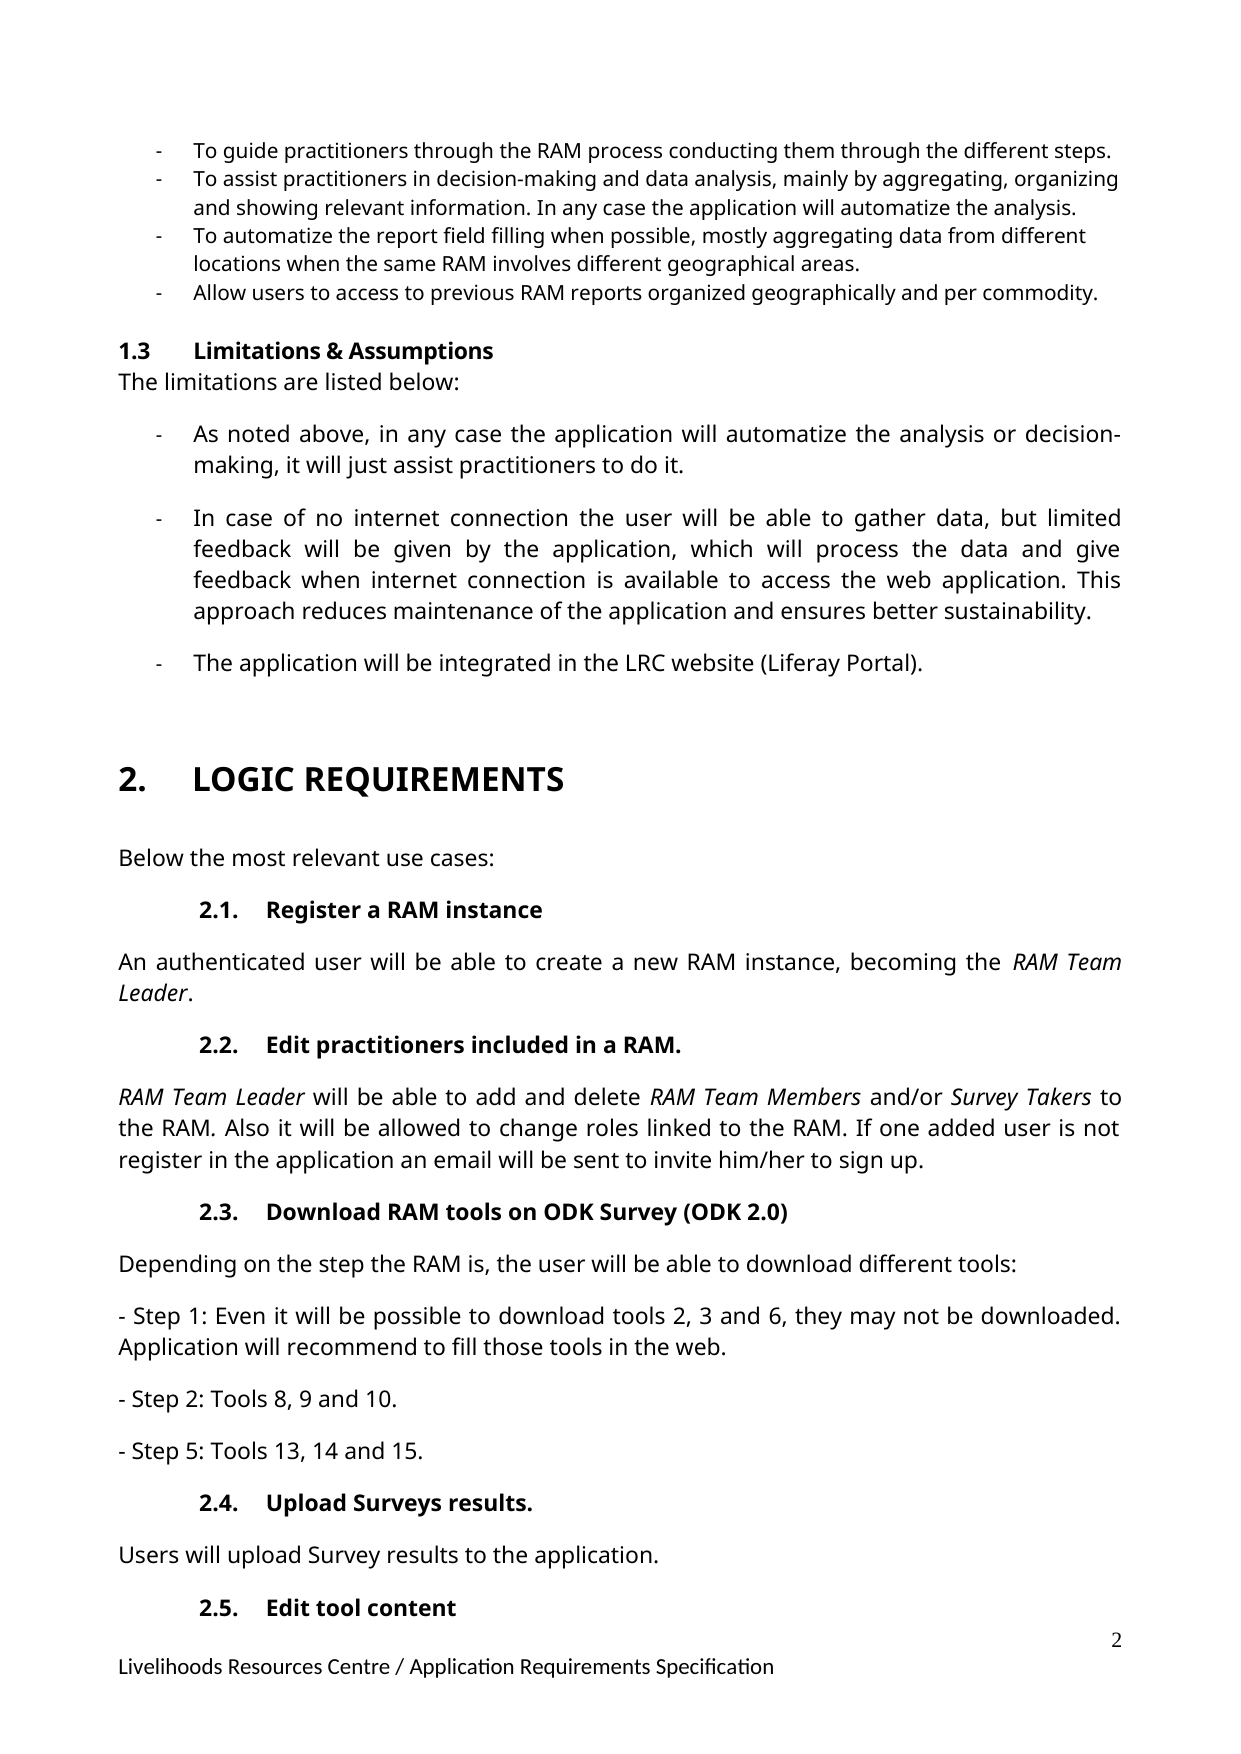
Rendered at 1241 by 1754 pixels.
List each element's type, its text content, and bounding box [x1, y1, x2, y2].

text Depending on the step the RAM is, the user will be able to download different tools: [118, 1248, 1122, 1279]
list Allow users to access to previous RAM reports organized geographically and per commodity. [156, 278, 1122, 306]
subtitle LOGIC REQUIREMENTS [118, 756, 1122, 801]
list In case of no internet connection the user will be able to gather data, but limited feedback will be given by the application, which will process the data and give feedback when internet connection is available to access the web application. This approach reduces maintenance of the application and ensures better sustainability. [156, 502, 1122, 627]
list Edit tool content [193, 1591, 1122, 1623]
text - Step 2: Tools 8, 9 and 10. [118, 1383, 1122, 1414]
list Edit practitioners included in a RAM. [193, 1029, 1122, 1060]
text Below the most relevant use cases: [118, 841, 1122, 873]
text RAM Team Leader will be able to add and delete RAM Team Members and/or Survey Takers to the RAM. Also it will be allowed to change roles linked to the RAM. If one added user is not register in the application an email will be sent to invite him/her to sign up. [118, 1081, 1122, 1175]
text An authenticated user will be able to create a new RAM instance, becoming the RAM Team Leader. [118, 946, 1122, 1008]
list Download RAM tools on ODK Survey (ODK 2.0) [193, 1196, 1122, 1227]
text The limitations are listed below: [118, 366, 1122, 397]
list To assist practitioners in decision-making and data analysis, mainly by aggregating, organizing and showing relevant information. In any case the application will automatize the analysis. [156, 164, 1122, 221]
list Upload Surveys results. [193, 1487, 1122, 1518]
list As noted above, in any case the application will automatize the analysis or decision-making, it will just assist practitioners to do it. [156, 418, 1122, 481]
list To guide practitioners through the RAM process conducting them through the different steps. [156, 136, 1122, 164]
list To automatize the report field filling when possible, mostly aggregating data from different locations when the same RAM involves different geographical areas. [156, 221, 1122, 278]
text - Step 5: Tools 13, 14 and 15. [118, 1435, 1122, 1466]
text - Step 1: Even it will be possible to download tools 2, 3 and 6, they may not be downloaded. Application will recommend to fill those tools in the web. [118, 1300, 1122, 1362]
list Register a RAM instance [193, 893, 1122, 925]
text Users will upload Survey results to the application. [118, 1539, 1122, 1571]
subtitle Limitations & Assumptions [118, 335, 1122, 366]
list The application will be integrated in the LRC website (Liferay Portal). [156, 647, 1122, 679]
